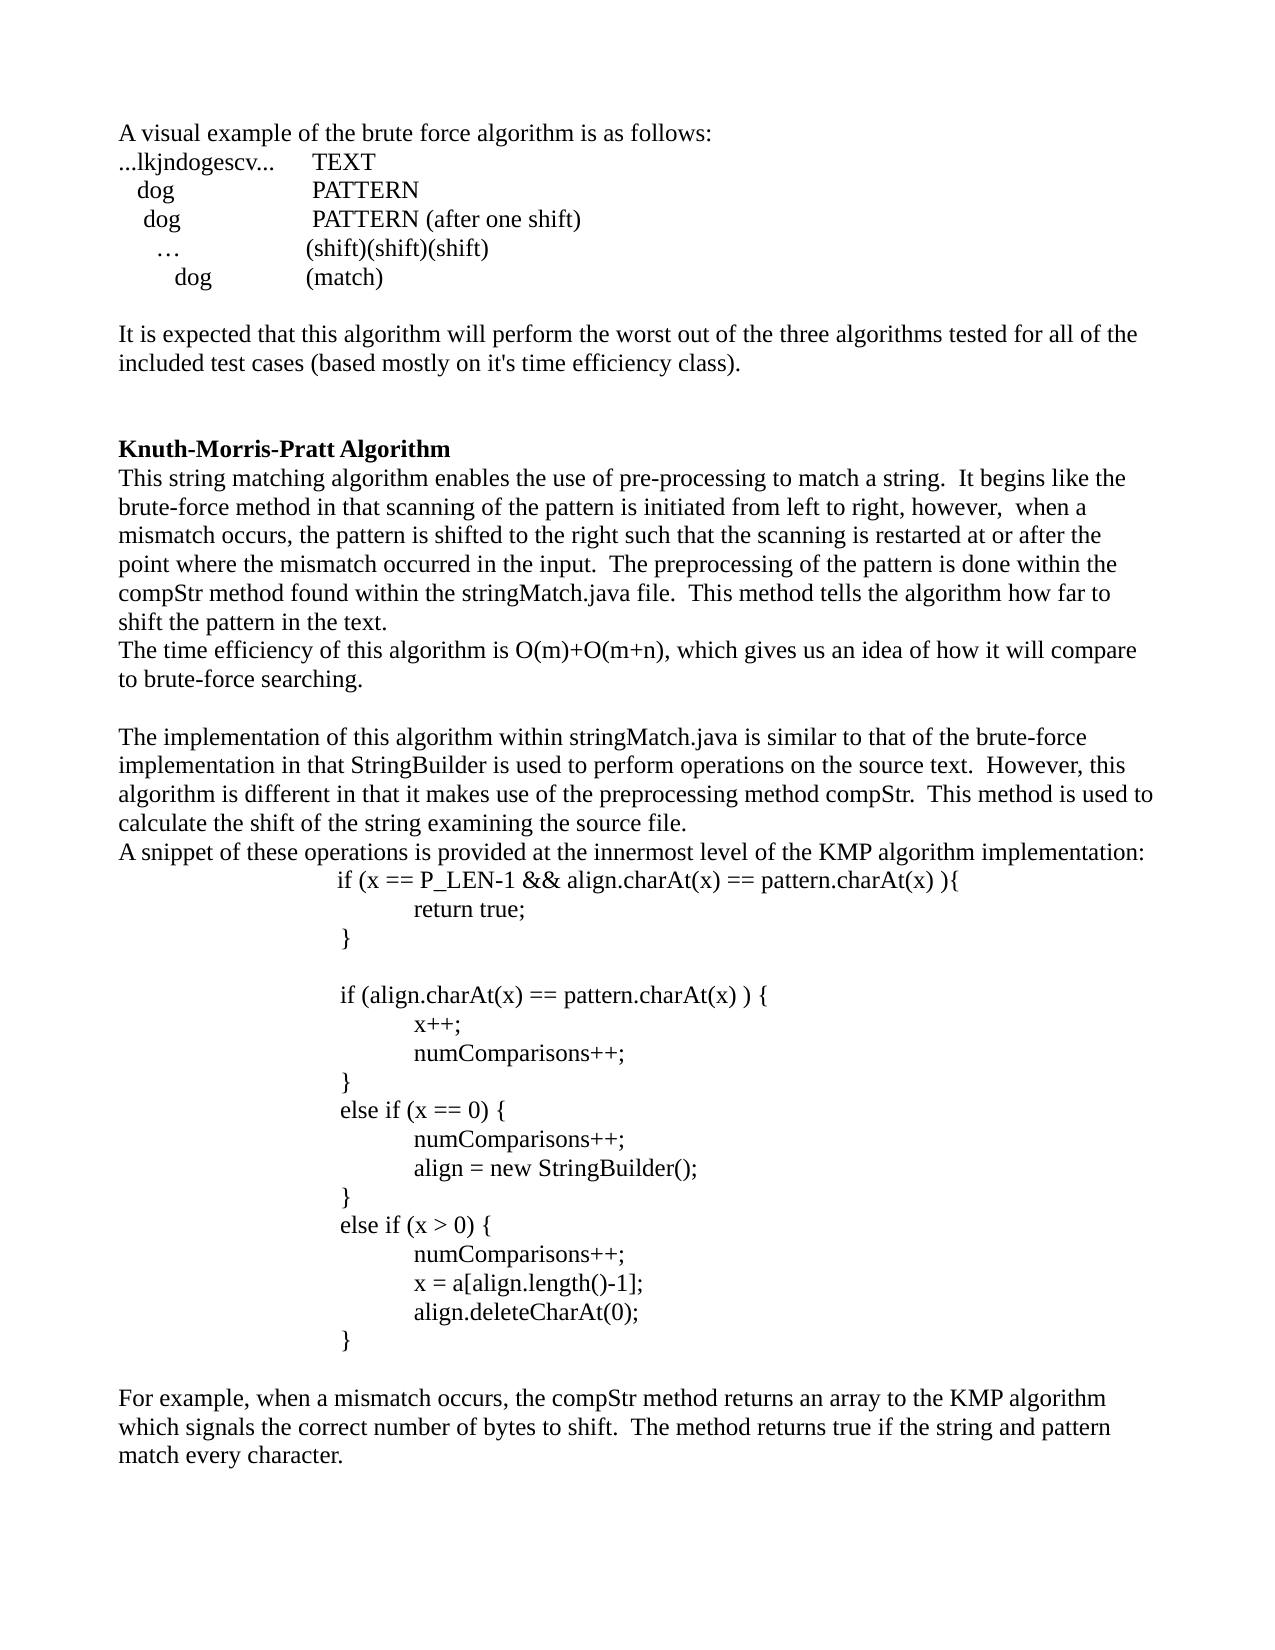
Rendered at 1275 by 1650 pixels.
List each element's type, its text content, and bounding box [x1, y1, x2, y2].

text } [118, 1182, 1157, 1211]
text } [118, 1067, 1157, 1096]
text } [118, 923, 1157, 952]
text if (x == P_LEN-1 && align.charAt(x) == pattern.charAt(x) ){ [118, 866, 1157, 894]
text x++; [118, 1009, 1157, 1038]
text The implementation of this algorithm within stringMatch.java is similar to that of the brute-force implementation in that StringBuilder is used to perform operations on the source text. However, this algorithm is different in that it makes use of the preprocessing method compStr. This method is used to calculate the shift of the string examining the source file. [118, 722, 1157, 837]
text if (align.charAt(x) == pattern.charAt(x) ) { [118, 981, 1157, 1009]
text } [118, 1326, 1157, 1354]
text dog (match) [118, 262, 1157, 291]
text For example, when a mismatch occurs, the compStr method returns an array to the KMP algorithm which signals the correct number of bytes to shift. The method returns true if the string and pattern match every character. [118, 1383, 1157, 1469]
text The time efficiency of this algorithm is O(m)+O(m+n), which gives us an idea of how it will compare to brute-force searching. [118, 636, 1157, 693]
text else if (x > 0) { [118, 1211, 1157, 1239]
text dog PATTERN (after one shift) [118, 204, 1157, 233]
text numComparisons++; [118, 1124, 1157, 1153]
text It is expected that this algorithm will perform the worst out of the three algorithms tested for all of the included test cases (based mostly on it's time efficiency class). [118, 319, 1157, 377]
text numComparisons++; [118, 1239, 1157, 1268]
text Knuth-Morris-Pratt Algorithm [118, 434, 1157, 463]
text else if (x == 0) { [118, 1096, 1157, 1124]
text … (shift)(shift)(shift) [118, 233, 1157, 262]
text align = new StringBuilder(); [118, 1153, 1157, 1182]
text numComparisons++; [118, 1038, 1157, 1067]
text A snippet of these operations is provided at the innermost level of the KMP algorithm implementation: [118, 837, 1157, 866]
text x = a[align.length()-1]; [118, 1268, 1157, 1297]
text return true; [118, 894, 1157, 923]
text ...lkjndogescv... TEXT [118, 147, 1157, 176]
text align.deleteCharAt(0); [118, 1297, 1157, 1326]
text dog PATTERN [118, 176, 1157, 204]
text A visual example of the brute force algorithm is as follows: [118, 118, 1157, 147]
text This string matching algorithm enables the use of pre-processing to match a string. It begins like the brute-force method in that scanning of the pattern is initiated from left to right, however, when a mismatch occurs, the pattern is shifted to the right such that the scanning is restarted at or after the point where the mismatch occurred in the input. The preprocessing of the pattern is done within the compStr method found within the stringMatch.java file. This method tells the algorithm how far to shift the pattern in the text. [118, 463, 1157, 636]
